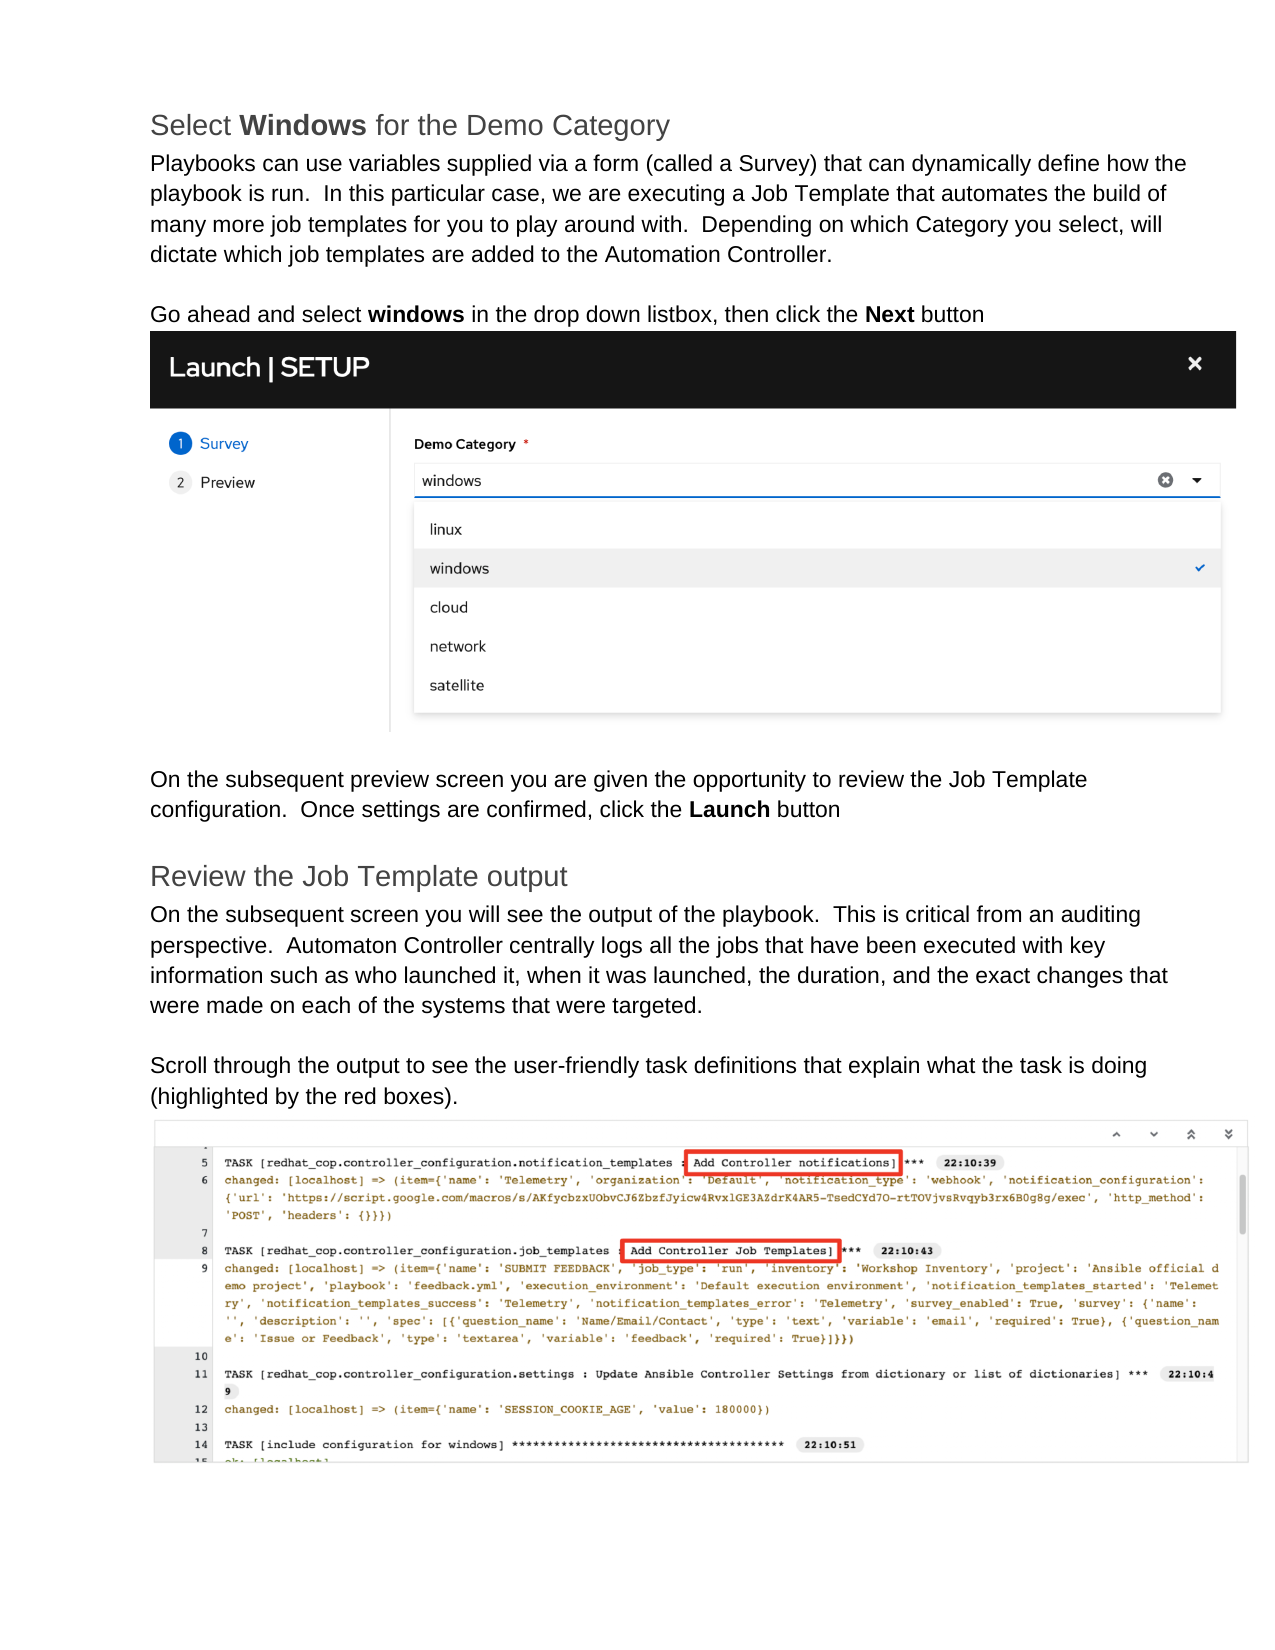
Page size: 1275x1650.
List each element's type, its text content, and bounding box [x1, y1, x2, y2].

subtitle Review the Job Template output [150, 859, 1200, 893]
text On the subsequent screen you will see the output of the playbook. This is critical from an auditing perspective. Automaton Controller centrally logs all the jobs that have been executed with key information such as who launched it, when it was launched, the duration, and the exact changes that were made on each of the systems that were targeted. [150, 901, 1200, 1018]
text Playbooks can use variables supplied via a form (called a Survey) that can dynamically define how the playbook is run. In this particular case, we are executing a Job Template that automates the build of many more job templates for you to play around with. Depending on which Category you select, will dictate which job templates are added to the Automation Controller. [150, 150, 1200, 267]
picture [150, 331, 1237, 732]
subtitle Select Windows for the Demo Category [150, 108, 1200, 142]
picture [150, 1112, 1256, 1469]
text Go ahead and select windows in the drop down listbox, then click the Next button [150, 301, 1200, 331]
text Scroll through the output to see the user-friendly task definitions that explain what the task is doing (highlighted by the red boxes). [150, 1052, 1200, 1109]
text On the subsequent preview screen you are given the opportunity to review the Job Template configuration. Once settings are confirmed, click the Launch button [150, 766, 1200, 822]
